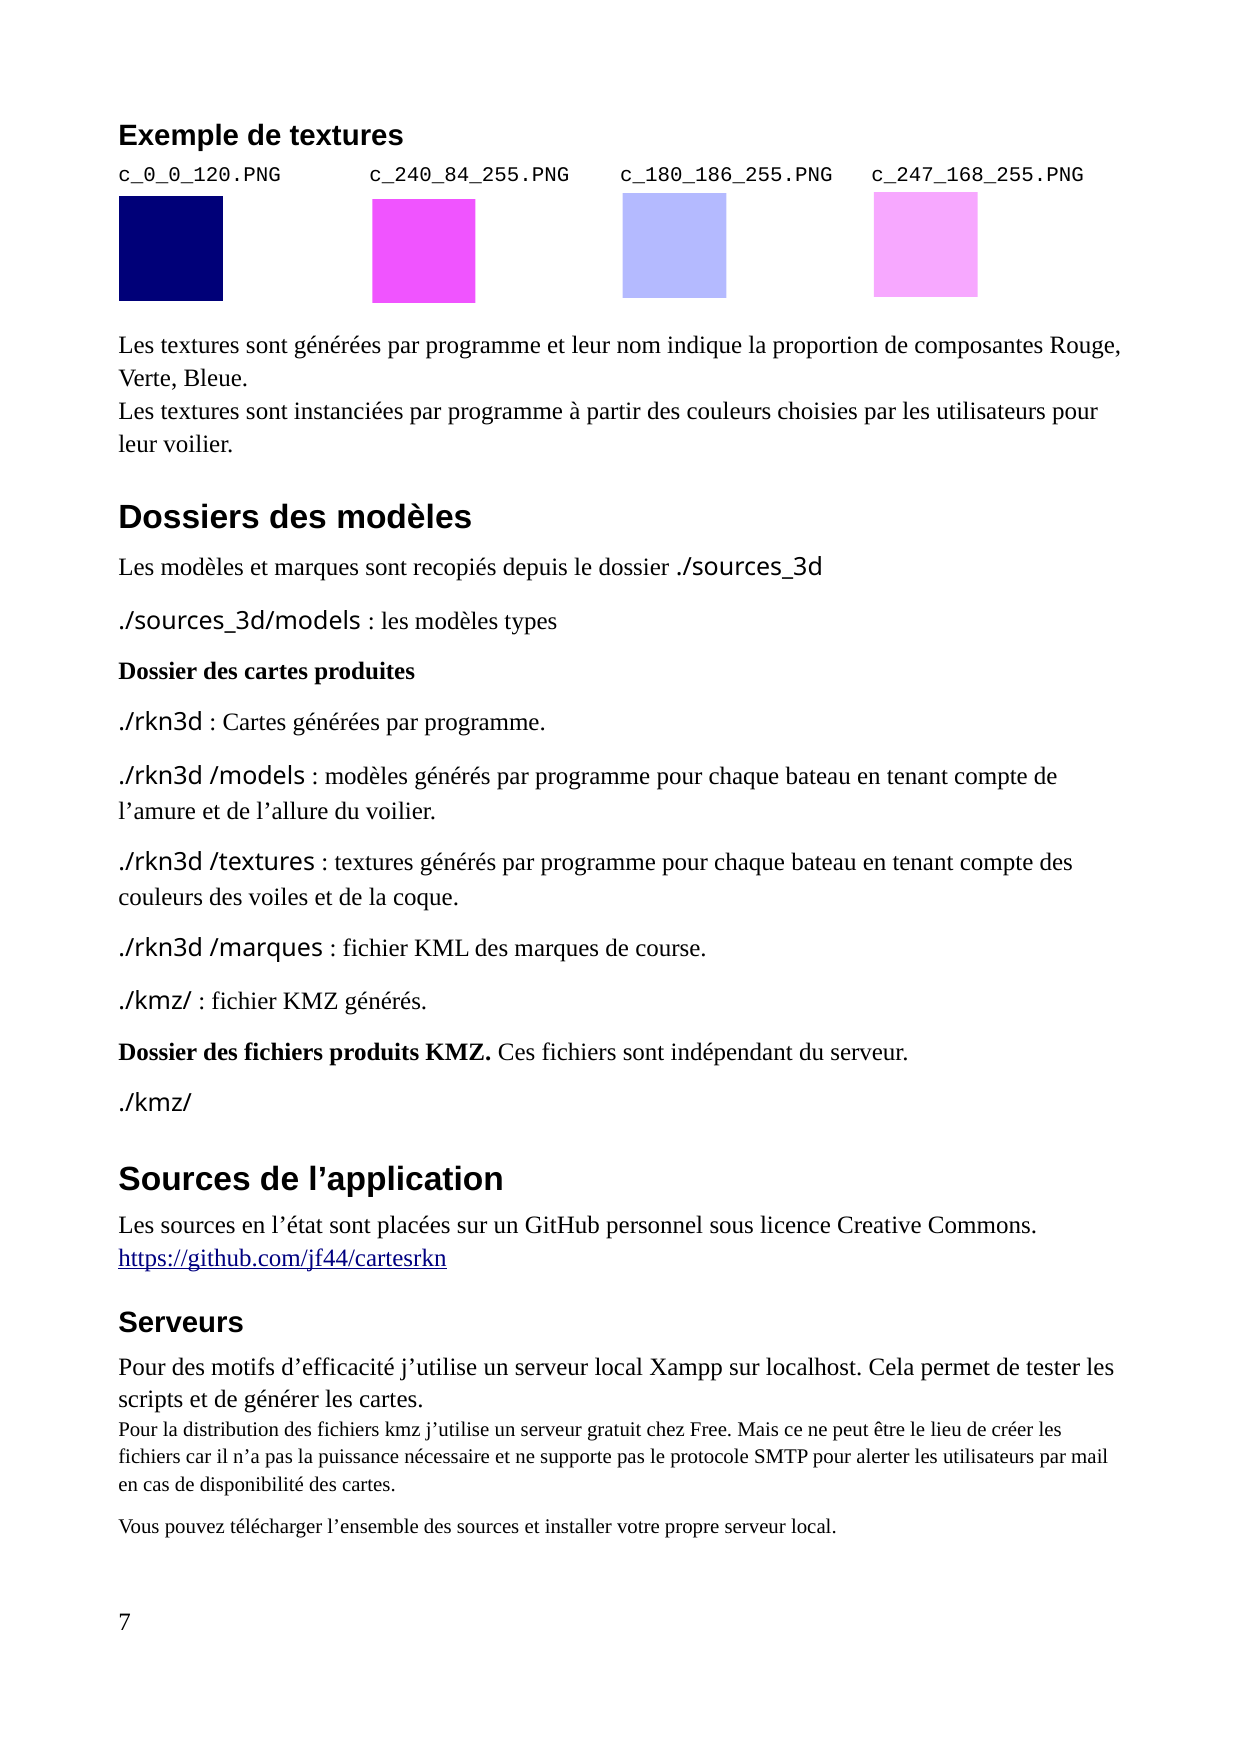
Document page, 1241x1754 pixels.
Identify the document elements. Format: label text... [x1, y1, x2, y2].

text c_240_84_255.PNG [369, 164, 620, 188]
subtitle Sources de l’application [118, 1159, 1122, 1198]
text Pour des motifs d’efficacité j’utilise un serveur local Xampp sur localhost. Cela permet de tester les scripts et de générer les cartes. Pour la distribution des fichiers kmz j’utilise un serveur gratuit chez Free. Mais ce ne peut être le lieu de créer les fichiers car il n’a pas la puissance nécessaire et ne supporte pas le protocole SMTP pour alerter les utilisateurs par mail en cas de disponibilité des cartes. [118, 1352, 1122, 1496]
picture [119, 196, 223, 301]
subtitle Les modèles et marques sont recopiés depuis le dossier ./sources_3d [118, 548, 1122, 583]
subtitle Dossier des fichiers produits KMZ. Ces fichiers sont indépendant du serveur. [118, 1037, 1122, 1066]
subtitle ./rkn3d /textures : textures générés par programme pour chaque bateau en tenant compte des couleurs des voiles et de la coque. [118, 843, 1122, 910]
subtitle ./kmz/ [118, 1084, 1122, 1118]
picture [622, 193, 727, 298]
subtitle ./sources_3d/models : les modèles types [118, 602, 1122, 636]
picture [873, 192, 978, 297]
text c_180_186_255.PNG [620, 164, 871, 188]
text Les textures sont générées par programme et leur nom indique la proportion de composantes Rouge, Verte, Bleue. Les textures sont instanciées par programme à partir des couleurs choisies par les utilisateurs pour leur voilier. [118, 330, 1122, 458]
subtitle Vous pouvez télécharger l’ensemble des sources et installer votre propre serveur local. [118, 1514, 1122, 1538]
subtitle Exemple de textures [118, 118, 1122, 152]
text c_247_168_255.PNG [871, 164, 1122, 188]
subtitle Dossier des cartes produites [118, 656, 1122, 685]
subtitle ./rkn3d /models : modèles générés par programme pour chaque bateau en tenant compte de l’amure et de l’allure du voilier. [118, 757, 1122, 824]
subtitle Dossiers des modèles [118, 497, 1122, 536]
picture [372, 199, 476, 303]
subtitle ./kmz/ : fichier KMZ générés. [118, 983, 1122, 1017]
subtitle Les sources en l’état sont placées sur un GitHub personnel sous licence Creative Commons. https://github.com/jf44/cartesrkn [118, 1210, 1122, 1272]
subtitle ./rkn3d : Cartes générées par programme. [118, 704, 1122, 738]
subtitle Serveurs [118, 1305, 1122, 1339]
subtitle ./rkn3d /marques : fichier KML des marques de course. [118, 929, 1122, 963]
text c_0_0_120.PNG [118, 164, 369, 188]
